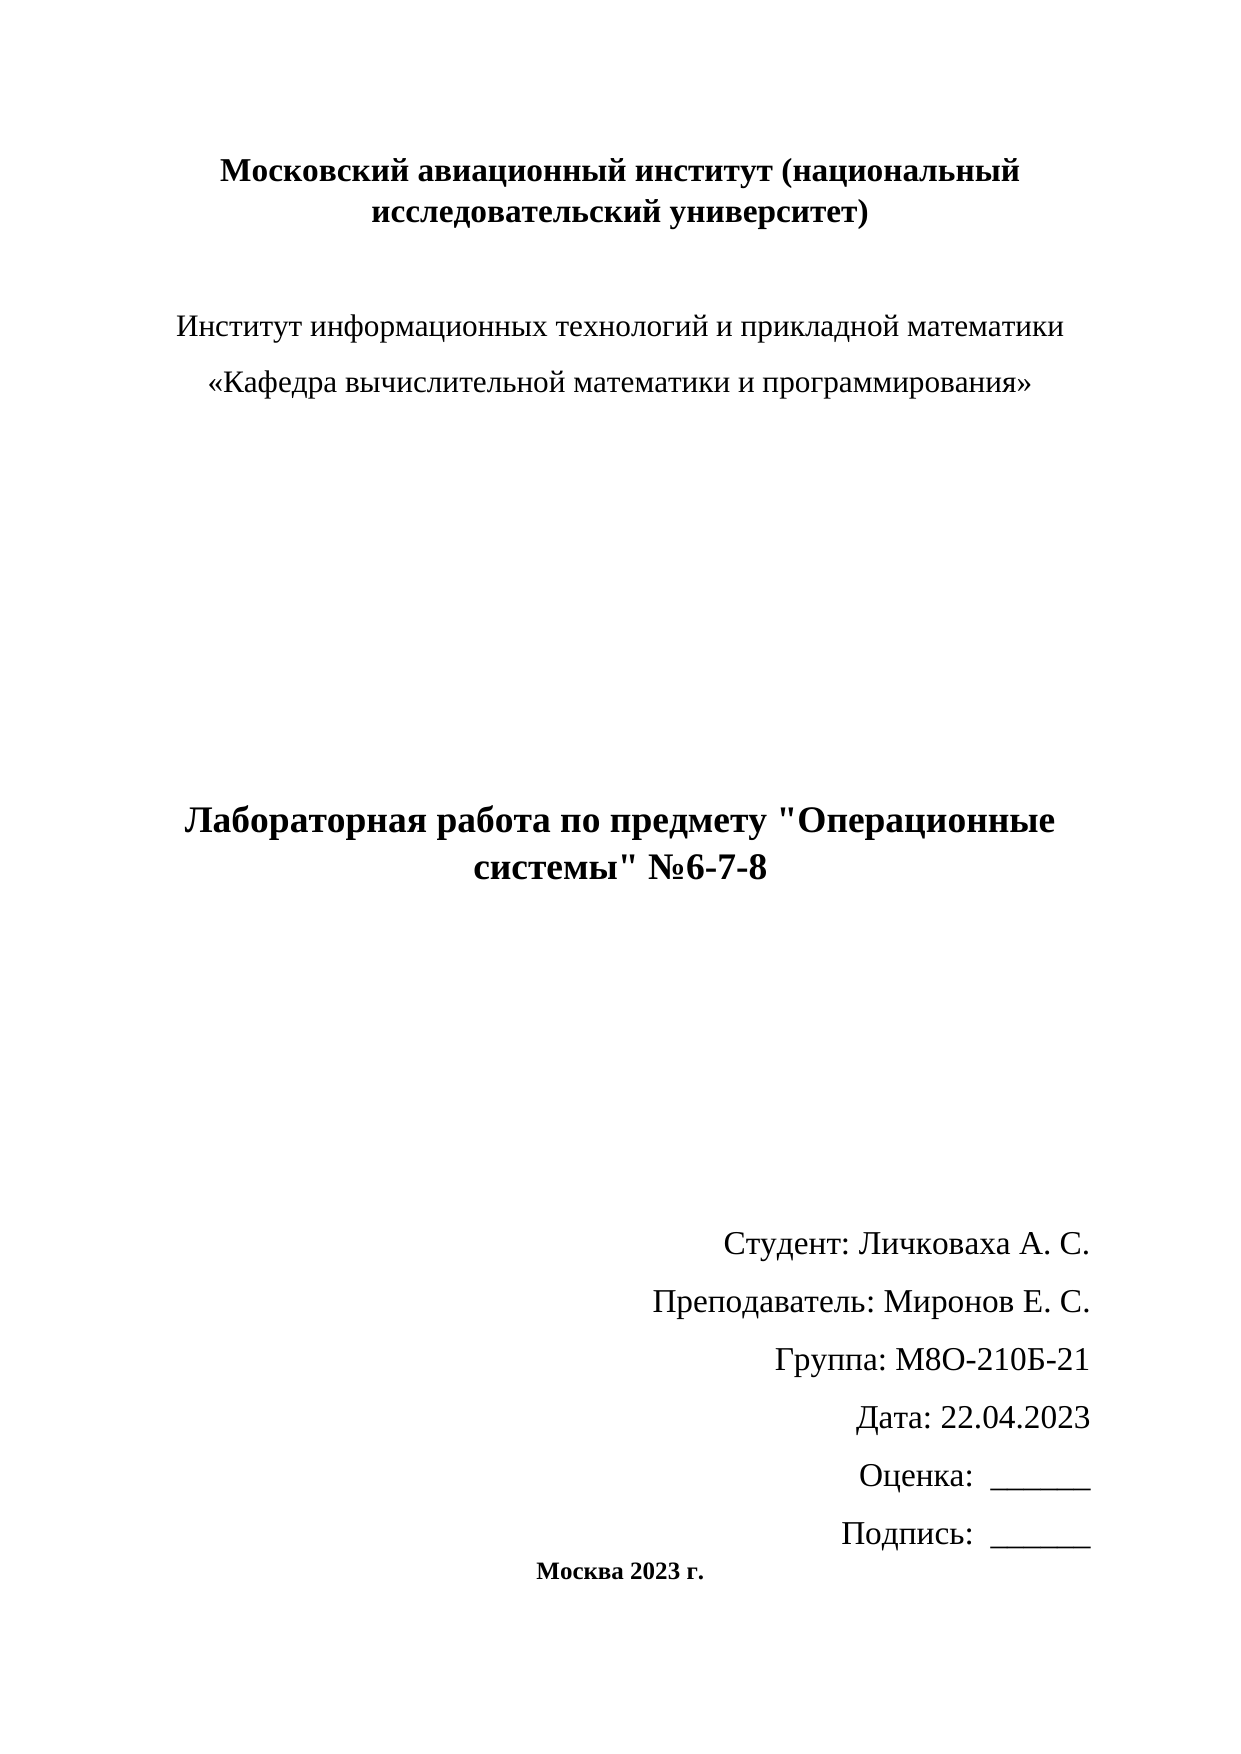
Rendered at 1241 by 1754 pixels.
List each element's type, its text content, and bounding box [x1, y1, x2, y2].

text «Кафедра вычислительной математики и программирования» [150, 363, 1090, 399]
text Студент: Личковаха А. С. [150, 1223, 1090, 1262]
text Преподаватель: Миронов Е. С. [150, 1282, 1090, 1320]
text Дата: 22.04.2023 [150, 1398, 1090, 1436]
text Группа: М8О-210Б-21 [150, 1339, 1090, 1378]
text Лабораторная работа по предмету "Операционные системы" №6-7-8 [150, 798, 1090, 887]
text Институт информационных технологий и прикладной математики [150, 307, 1090, 343]
text Подпись: ______ [150, 1514, 1090, 1552]
text Московский авиационный институт (национальный исследовательский университет) [150, 150, 1090, 230]
text Оценка: ______ [150, 1456, 1090, 1494]
